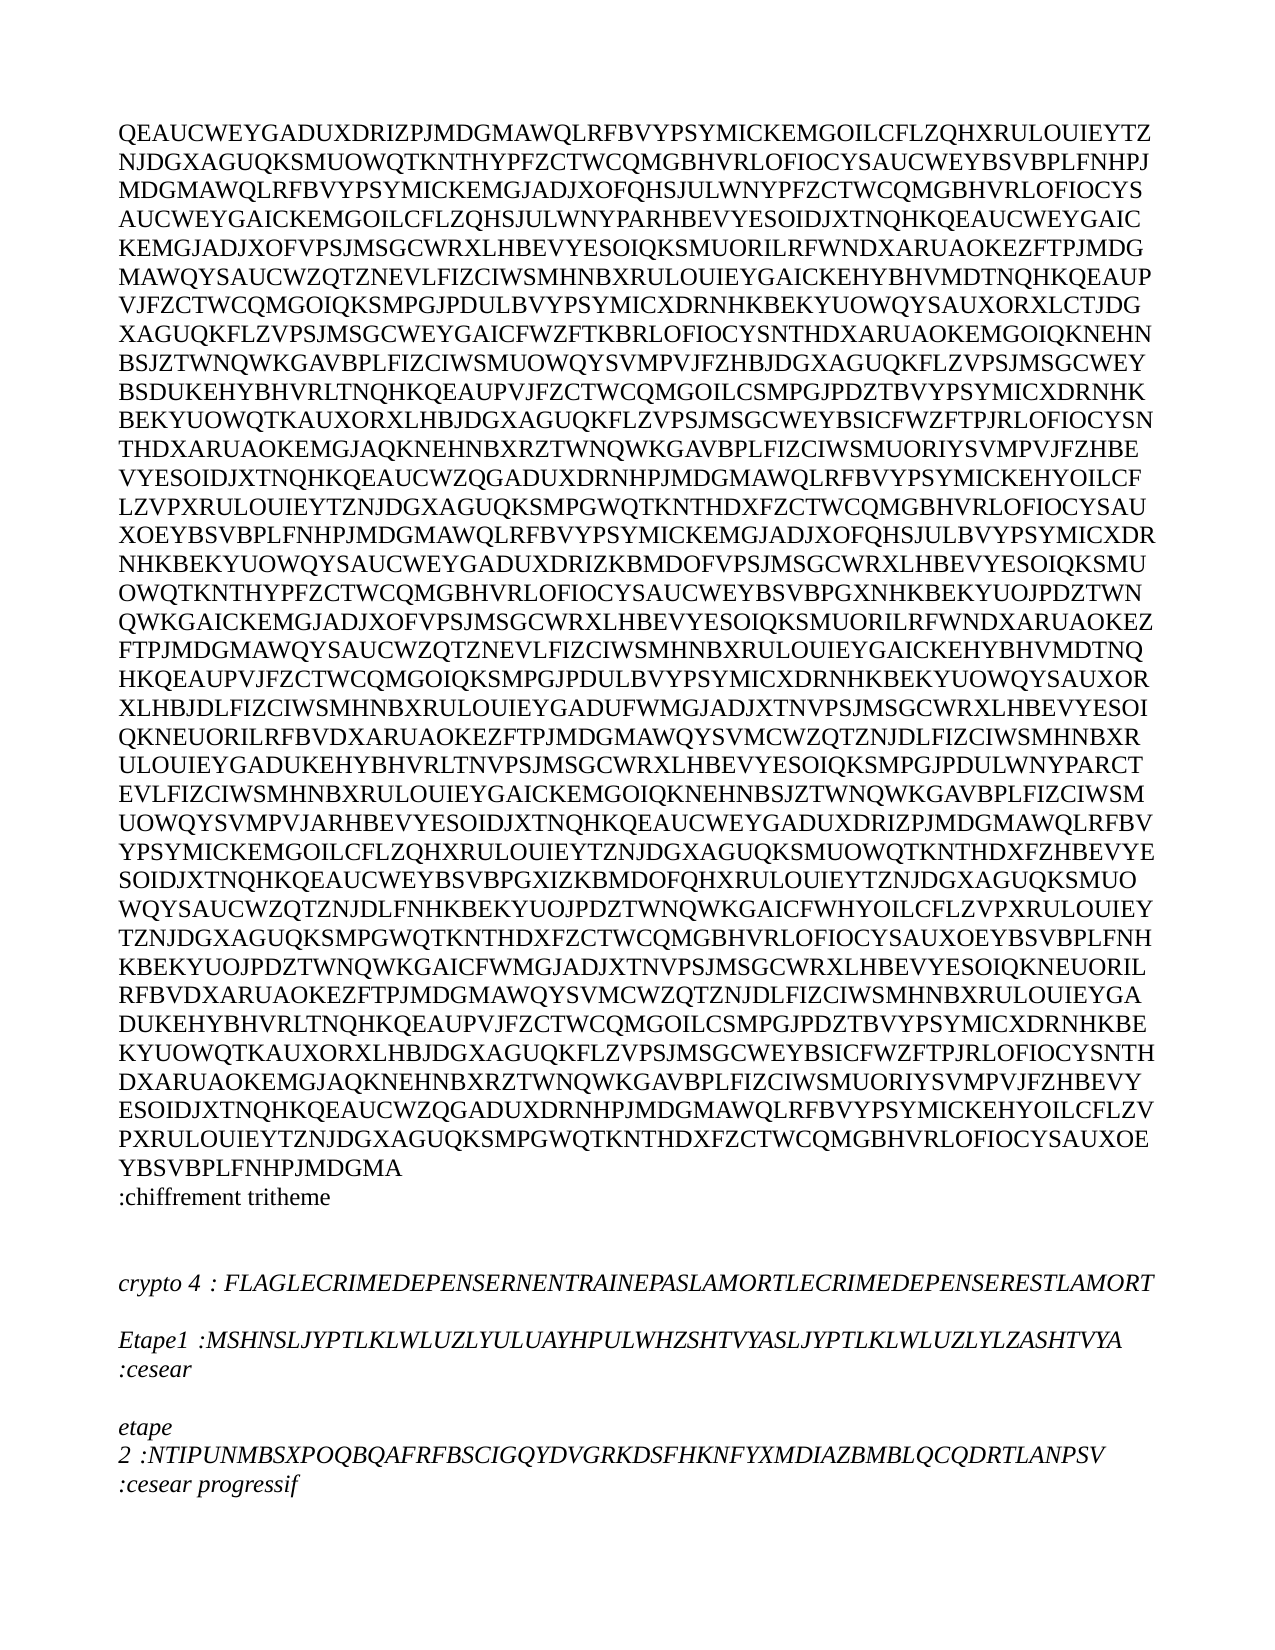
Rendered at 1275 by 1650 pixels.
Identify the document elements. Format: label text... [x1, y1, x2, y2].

text :cesear [118, 1354, 1157, 1383]
text Etape1 :MSHNSLJYPTLKLWLUZLYULUAYHPULWHZSHTVYASLJYPTLKLWLUZLYLZASHTVYA [118, 1326, 1157, 1354]
text :cesear progressif [118, 1469, 1157, 1498]
text QEAUCWEYGADUXDRIZPJMDGMAWQLRFBVYPSYMICKEMGOILCFLZQHXRULOUIEYTZNJDGXAGUQKSMUOWQTKNTHYPFZCTWCQMGBHVRLOFIOCYSAUCWEYBSVBPLFNHPJMDGMAWQLRFBVYPSYMICKEMGJADJXOFQHSJULWNYPFZCTWCQMGBHVRLOFIOCYSAUCWEYGAICKEMGOILCFLZQHSJULWNYPARHBEVYESOIDJXTNQHKQEAUCWEYGAICKEMGJADJXOFVPSJMSGCWRXLHBEVYESOIQKSMUORILRFWNDXARUAOKEZFTPJMDGMAWQYSAUCWZQTZNEVLFIZCIWSMHNBXRULOUIEYGAICKEHYBHVMDTNQHKQEAUPVJFZCTWCQMGOIQKSMPGJPDULBVYPSYMICXDRNHKBEKYUOWQYSAUXORXLCTJDGXAGUQKFLZVPSJMSGCWEYGAICFWZFTKBRLOFIOCYSNTHDXARUAOKEMGOIQKNEHNBSJZTWNQWKGAVBPLFIZCIWSMUOWQYSVMPVJFZHBJDGXAGUQKFLZVPSJMSGCWEYBSDUKEHYBHVRLTNQHKQEAUPVJFZCTWCQMGOILCSMPGJPDZTBVYPSYMICXDRNHKBEKYUOWQTKAUXORXLHBJDGXAGUQKFLZVPSJMSGCWEYBSICFWZFTPJRLOFIOCYSNTHDXARUAOKEMGJAQKNEHNBXRZTWNQWKGAVBPLFIZCIWSMUORIYSVMPVJFZHBEVYESOIDJXTNQHKQEAUCWZQGADUXDRNHPJMDGMAWQLRFBVYPSYMICKEHYOILCFLZVPXRULOUIEYTZNJDGXAGUQKSMPGWQTKNTHDXFZCTWCQMGBHVRLOFIOCYSAUXOEYBSVBPLFNHPJMDGMAWQLRFBVYPSYMICKEMGJADJXOFQHSJULBVYPSYMICXDRNHKBEKYUOWQYSAUCWEYGADUXDRIZKBMDOFVPSJMSGCWRXLHBEVYESOIQKSMUOWQTKNTHYPFZCTWCQMGBHVRLOFIOCYSAUCWEYBSVBPGXNHKBEKYUOJPDZTWNQWKGAICKEMGJADJXOFVPSJMSGCWRXLHBEVYESOIQKSMUORILRFWNDXARUAOKEZFTPJMDGMAWQYSAUCWZQTZNEVLFIZCIWSMHNBXRULOUIEYGAICKEHYBHVMDTNQHKQEAUPVJFZCTWCQMGOIQKSMPGJPDULBVYPSYMICXDRNHKBEKYUOWQYSAUXORXLHBJDLFIZCIWSMHNBXRULOUIEYGADUFWMGJADJXTNVPSJMSGCWRXLHBEVYESOIQKNEUORILRFBVDXARUAOKEZFTPJMDGMAWQYSVMCWZQTZNJDLFIZCIWSMHNBXRULOUIEYGADUKEHYBHVRLTNVPSJMSGCWRXLHBEVYESOIQKSMPGJPDULWNYPARCTEVLFIZCIWSMHNBXRULOUIEYGAICKEMGOIQKNEHNBSJZTWNQWKGAVBPLFIZCIWSMUOWQYSVMPVJARHBEVYESOIDJXTNQHKQEAUCWEYGADUXDRIZPJMDGMAWQLRFBVYPSYMICKEMGOILCFLZQHXRULOUIEYTZNJDGXAGUQKSMUOWQTKNTHDXFZHBEVYESOIDJXTNQHKQEAUCWEYBSVBPGXIZKBMDOFQHXRULOUIEYTZNJDGXAGUQKSMUOWQYSAUCWZQTZNJDLFNHKBEKYUOJPDZTWNQWKGAICFWHYOILCFLZVPXRULOUIEYTZNJDGXAGUQKSMPGWQTKNTHDXFZCTWCQMGBHVRLOFIOCYSAUXOEYBSVBPLFNHKBEKYUOJPDZTWNQWKGAICFWMGJADJXTNVPSJMSGCWRXLHBEVYESOIQKNEUORILRFBVDXARUAOKEZFTPJMDGMAWQYSVMCWZQTZNJDLFIZCIWSMHNBXRULOUIEYGADUKEHYBHVRLTNQHKQEAUPVJFZCTWCQMGOILCSMPGJPDZTBVYPSYMICXDRNHKBEKYUOWQTKAUXORXLHBJDGXAGUQKFLZVPSJMSGCWEYBSICFWZFTPJRLOFIOCYSNTHDXARUAOKEMGJAQKNEHNBXRZTWNQWKGAVBPLFIZCIWSMUORIYSVMPVJFZHBEVYESOIDJXTNQHKQEAUCWZQGADUXDRNHPJMDGMAWQLRFBVYPSYMICKEHYOILCFLZVPXRULOUIEYTZNJDGXAGUQKSMPGWQTKNTHDXFZCTWCQMGBHVRLOFIOCYSAUXOEYBSVBPLFNHPJMDGMA [118, 118, 1157, 1182]
text crypto 4 : FLAGLECRIMEDEPENSERNENTRAINEPASLAMORTLECRIMEDEPENSERESTLAMORT [118, 1268, 1157, 1297]
text :chiffrement tritheme [118, 1182, 1157, 1211]
text etape 2 :NTIPUNMBSXPOQBQAFRFBSCIGQYDVGRKDSFHKNFYXMDIAZBMBLQCQDRTLANPSV [118, 1412, 1157, 1469]
